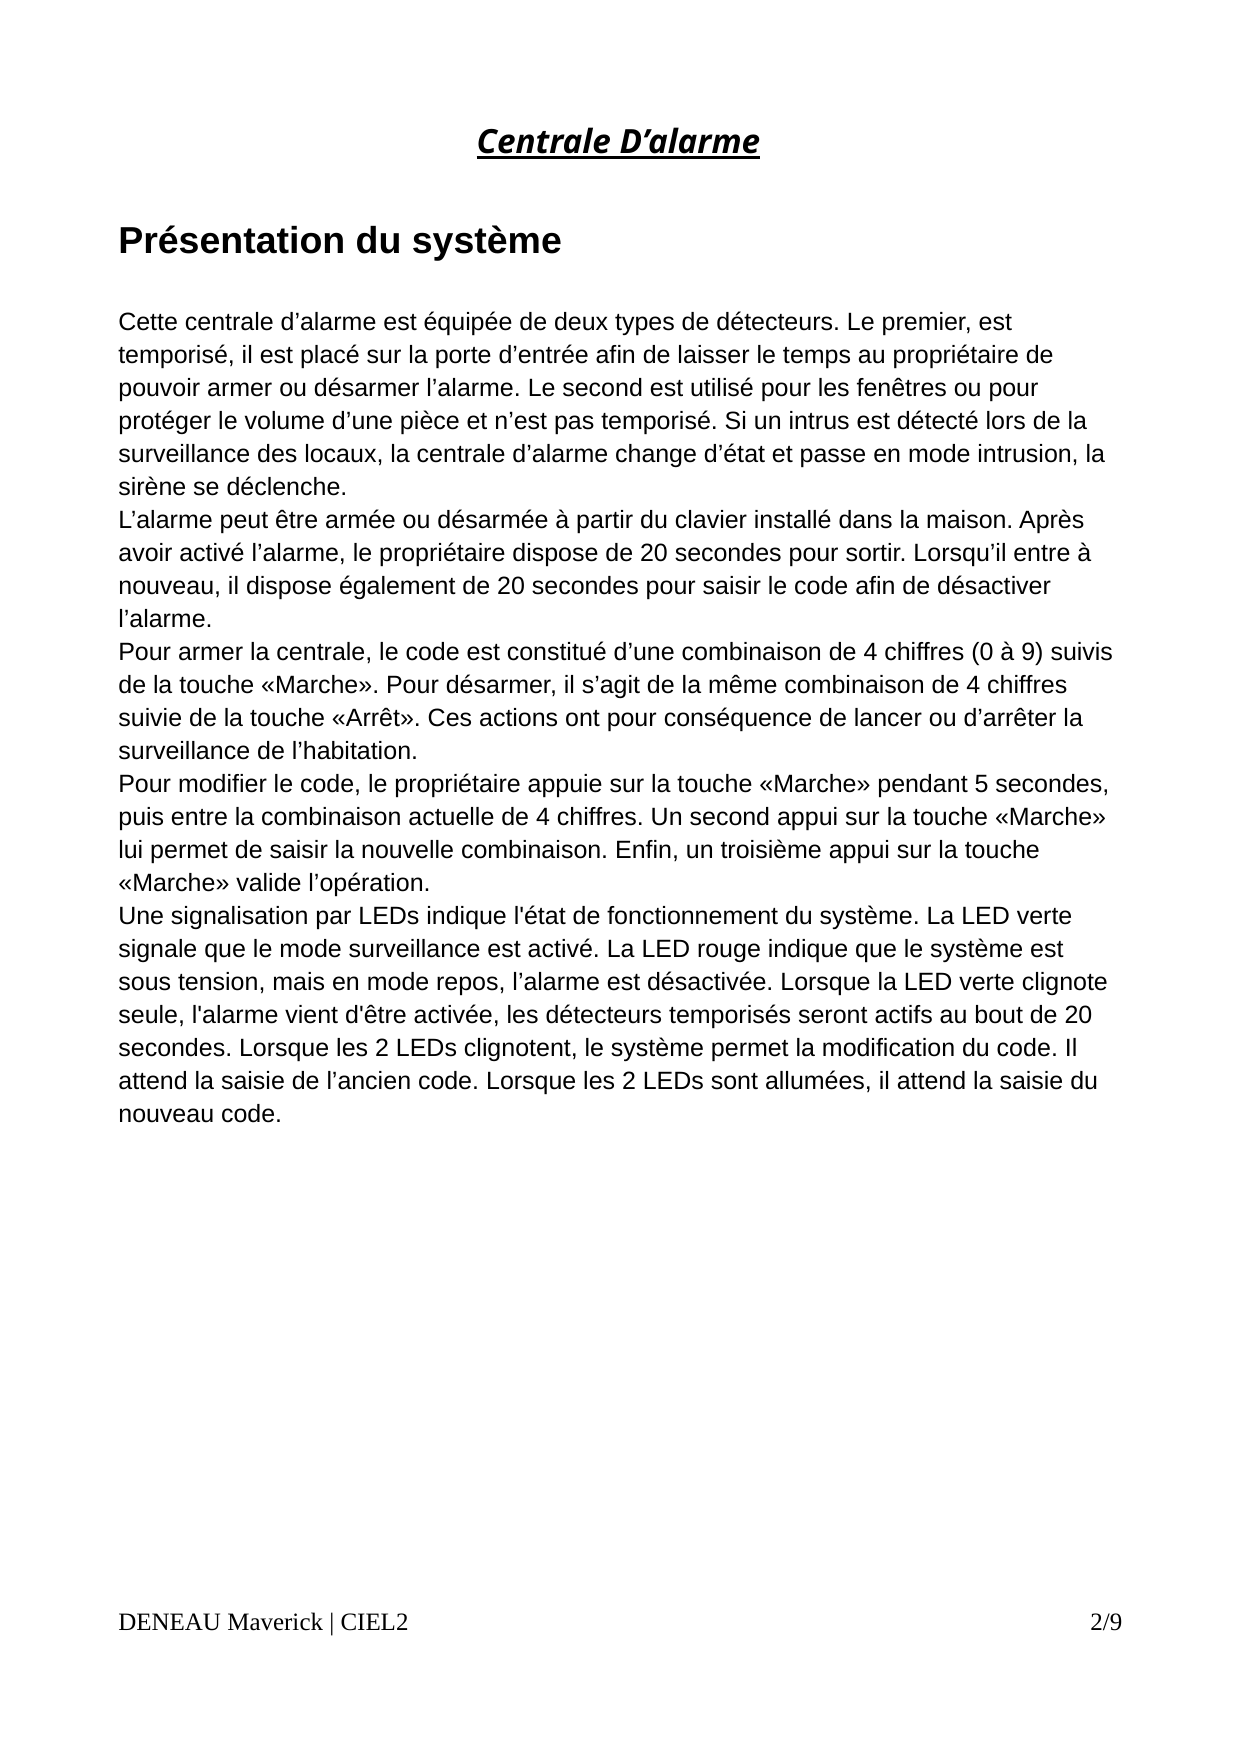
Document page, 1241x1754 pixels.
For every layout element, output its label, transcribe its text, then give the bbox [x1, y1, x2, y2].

text L’alarme peut être armée ou désarmée à partir du clavier installé dans la maison. Après avoir activé l’alarme, le propriétaire dispose de 20 secondes pour sortir. Lorsqu’il entre à nouveau, il dispose également de 20 secondes pour saisir le code afin de désactiver l’alarme. [118, 505, 1122, 633]
text Pour modifier le code, le propriétaire appuie sur la touche «Marche» pendant 5 secondes, puis entre la combinaison actuelle de 4 chiffres. Un second appui sur la touche «Marche» lui permet de saisir la nouvelle combinaison. Enfin, un troisième appui sur la touche «Marche» valide l’opération. [118, 769, 1122, 897]
text Cette centrale d’alarme est équipée de deux types de détecteurs. Le premier, est temporisé, il est placé sur la porte d’entrée afin de laisser le temps au propriétaire de pouvoir armer ou désarmer l’alarme. Le second est utilisé pour les fenêtres ou pour protéger le volume d’une pièce et n’est pas temporisé. Si un intrus est détecté lors de la surveillance des locaux, la centrale d’alarme change d’état et passe en mode intrusion, la sirène se déclenche. [118, 307, 1122, 501]
text Une signalisation par LEDs indique l'état de fonctionnement du système. La LED verte signale que le mode surveillance est activé. La LED rouge indique que le système est sous tension, mais en mode repos, l’alarme est désactivée. Lorsque la LED verte clignote seule, l'alarme vient d'être activée, les détecteurs temporisés seront actifs au bout de 20 secondes. Lorsque les 2 LEDs clignotent, le système permet la modification du code. Il attend la saisie de l’ancien code. Lorsque les 2 LEDs sont allumées, il attend la saisie du nouveau code. [118, 901, 1122, 1128]
text Pour armer la centrale, le code est constitué d’une combinaison de 4 chiffres (0 à 9) suivis de la touche «Marche». Pour désarmer, il s’agit de la même combinaison de 4 chiffres suivie de la touche «Arrêt». Ces actions ont pour conséquence de lancer ou d’arrêter la surveillance de l’habitation. [118, 637, 1122, 765]
subtitle Présentation du système [118, 218, 1122, 261]
